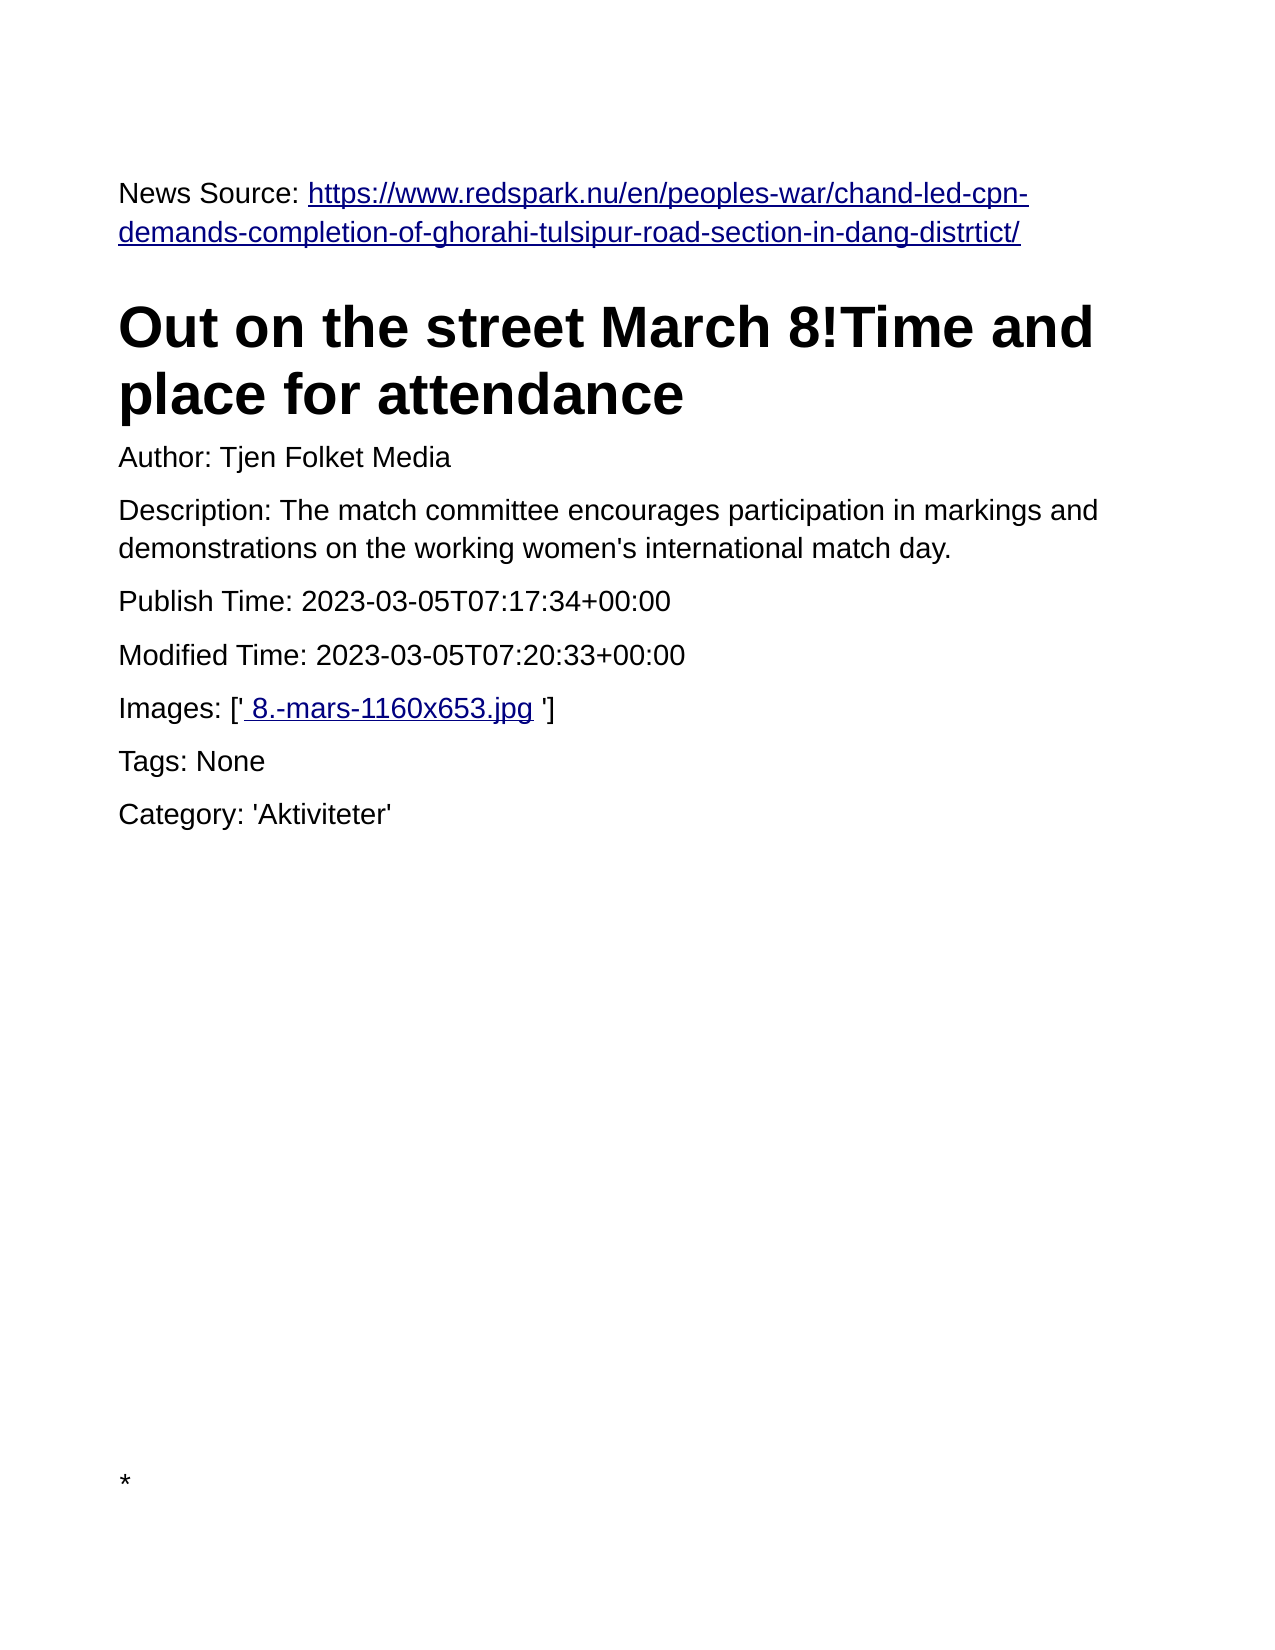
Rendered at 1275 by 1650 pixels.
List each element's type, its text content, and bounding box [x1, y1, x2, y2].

subtitle Out on the street March 8!Time and place for attendance [118, 293, 1157, 427]
text News Source: https://www.redspark.nu/en/peoples-war/chand-led-cpn-demands-completion-of-ghorahi-tulsipur-road-section-in-dang-distrtict/ [118, 176, 1157, 248]
text * [118, 850, 1157, 1501]
text Modified Time: 2023-03-05T07:20:33+00:00 [118, 638, 1157, 671]
text Tags: None [118, 744, 1157, 777]
text Source : https://myrepublica.nagariknetwork.com/news/biplav-group-blocks-> ghorahi-tulsipur-road/?categoryId=81 [177, 118, 1098, 147]
text Description: The match committee encourages participation in markings and demonstrations on the working women's international match day. [118, 493, 1157, 565]
text Category: 'Aktiviteter' [118, 797, 1157, 831]
text Author: Tjen Folket Media [118, 440, 1157, 473]
text Publish Time: 2023-03-05T07:17:34+00:00 [118, 584, 1157, 618]
text Images: [' 8.-mars-1160x653.jpg '] [118, 691, 1157, 724]
